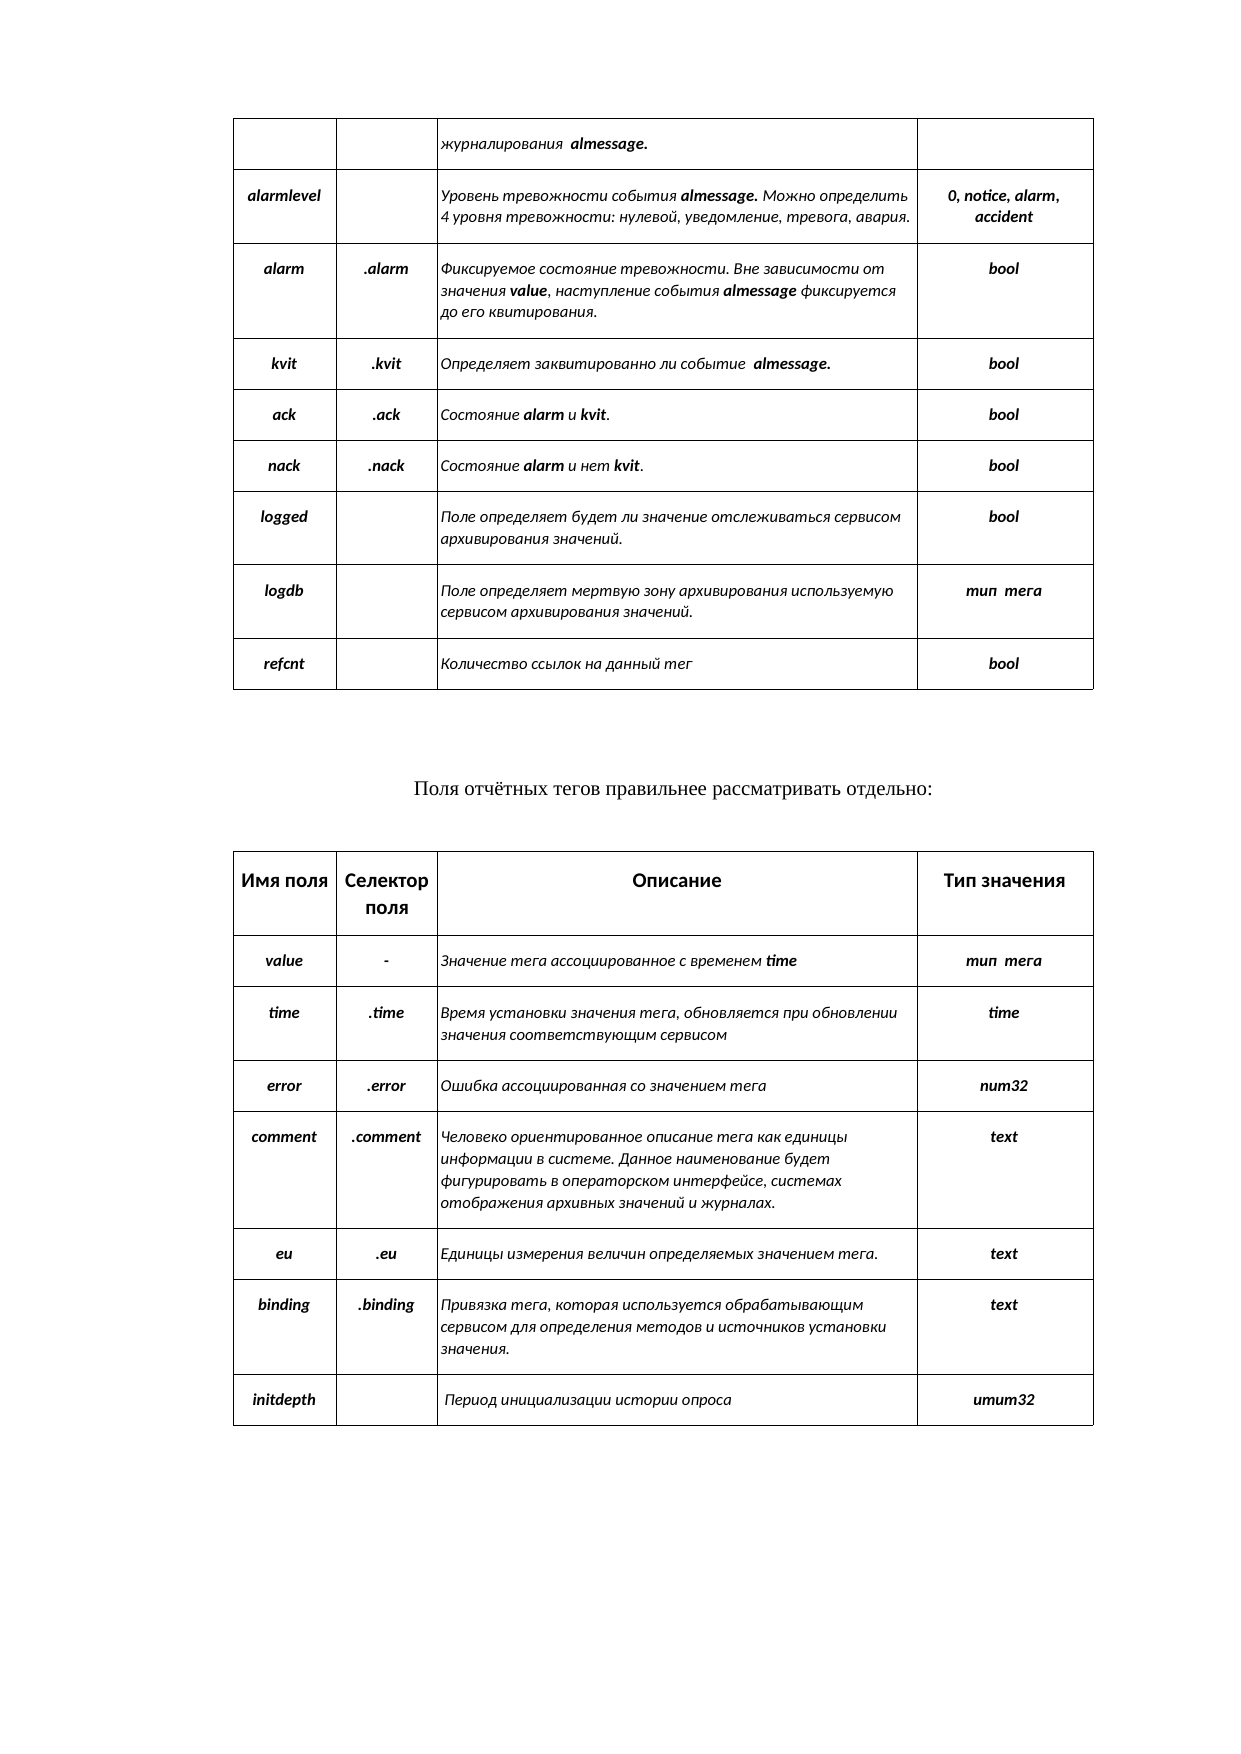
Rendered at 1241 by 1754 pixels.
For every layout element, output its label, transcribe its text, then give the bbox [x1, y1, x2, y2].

table_cell bool [918, 492, 1093, 564]
table_header Селектор поля [337, 852, 437, 935]
table_cell error [234, 1061, 336, 1111]
table_cell alarm [234, 244, 336, 337]
table_cell [337, 170, 437, 242]
table_cell .time [337, 987, 437, 1059]
table_cell журналирования almessage. [438, 119, 917, 169]
table_header Описание [438, 852, 917, 935]
table_cell Значение тега ассоциированное с временем time [438, 936, 917, 986]
table_cell .binding [337, 1280, 437, 1374]
table_cell text [918, 1280, 1093, 1374]
table_cell [337, 1375, 437, 1425]
table_cell bool [918, 390, 1093, 440]
table_cell [337, 492, 437, 564]
table_cell Состояние alarm и нет kvit. [438, 441, 917, 491]
table_cell value [234, 936, 336, 986]
table_cell refcnt [234, 639, 336, 689]
table_cell Ошибка ассоциированная со значением тега [438, 1061, 917, 1111]
table_header Имя поля [234, 852, 336, 935]
table_cell text [918, 1229, 1093, 1279]
table_cell comment [234, 1112, 336, 1228]
table_cell [337, 565, 437, 637]
table_cell time [918, 987, 1093, 1059]
table_cell logdb [234, 565, 336, 637]
table_cell Единицы измерения величин определяемых значением тега. [438, 1229, 917, 1279]
table_cell nack [234, 441, 336, 491]
table_cell bool [918, 339, 1093, 389]
table_cell Уровень тревожности события almessage. Можно определить 4 уровня тревожности: нулевой, уведомление, тревога, авария. [438, 170, 917, 242]
table_cell Привязка тега, которая используется обрабатывающим сервисом для определения методов и источников установки значения. [438, 1280, 917, 1374]
table_header Тип значения [918, 852, 1093, 935]
table_cell bool [918, 441, 1093, 491]
table_cell Поле определяет мертвую зону архивирования используемую сервисом архивирования значений. [438, 565, 917, 637]
table_cell .alarm [337, 244, 437, 337]
table_cell Время установки значения тега, обновляется при обновлении значения соответствующим сервисом [438, 987, 917, 1059]
table_cell тип тега [918, 565, 1093, 637]
table_cell Количество ссылок на данный тег [438, 639, 917, 689]
table_cell Состояние alarm и kvit. [438, 390, 917, 440]
table_cell num32 [918, 1061, 1093, 1111]
table_cell text [918, 1112, 1093, 1228]
table_cell [918, 119, 1093, 169]
table_cell 0, notice, alarm, accident [918, 170, 1093, 242]
table_cell Человеко ориентированное описание тега как единицы информации в системе. Данное наименование будет фигурировать в операторском интерфейсе, системах отображения архивных значений и журналах. [438, 1112, 917, 1228]
table_cell .nack [337, 441, 437, 491]
table_cell .eu [337, 1229, 437, 1279]
table_cell umum32 [918, 1375, 1093, 1425]
table_cell Фиксируемое состояние тревожности. Вне зависимости от значения value, наступление события almessage фиксируется до его квитирования. [438, 244, 917, 337]
table_cell .kvit [337, 339, 437, 389]
table_cell bool [918, 639, 1093, 689]
table_cell [337, 639, 437, 689]
table_cell Поле определяет будет ли значение отслеживаться сервисом архивирования значений. [438, 492, 917, 564]
table_cell .ack [337, 390, 437, 440]
table_cell binding [234, 1280, 336, 1374]
table_cell [337, 119, 437, 169]
table_cell Определяет заквитированно ли событие almessage. [438, 339, 917, 389]
table_cell Период инициализации истории опроса [438, 1375, 917, 1425]
table_cell initdepth [234, 1375, 336, 1425]
table_cell ack [234, 390, 336, 440]
table_cell time [234, 987, 336, 1059]
table_cell eu [234, 1229, 336, 1279]
table_cell logged [234, 492, 336, 564]
table_cell bool [918, 244, 1093, 337]
table_cell тип тега [918, 936, 1093, 986]
table_cell - [337, 936, 437, 986]
table_cell .error [337, 1061, 437, 1111]
table_cell [234, 119, 336, 169]
text Поля отчётных тегов правильнее рассматривать отдельно: [295, 776, 1093, 800]
table_cell .comment [337, 1112, 437, 1228]
table_cell alarmlevel [234, 170, 336, 242]
table_cell kvit [234, 339, 336, 389]
